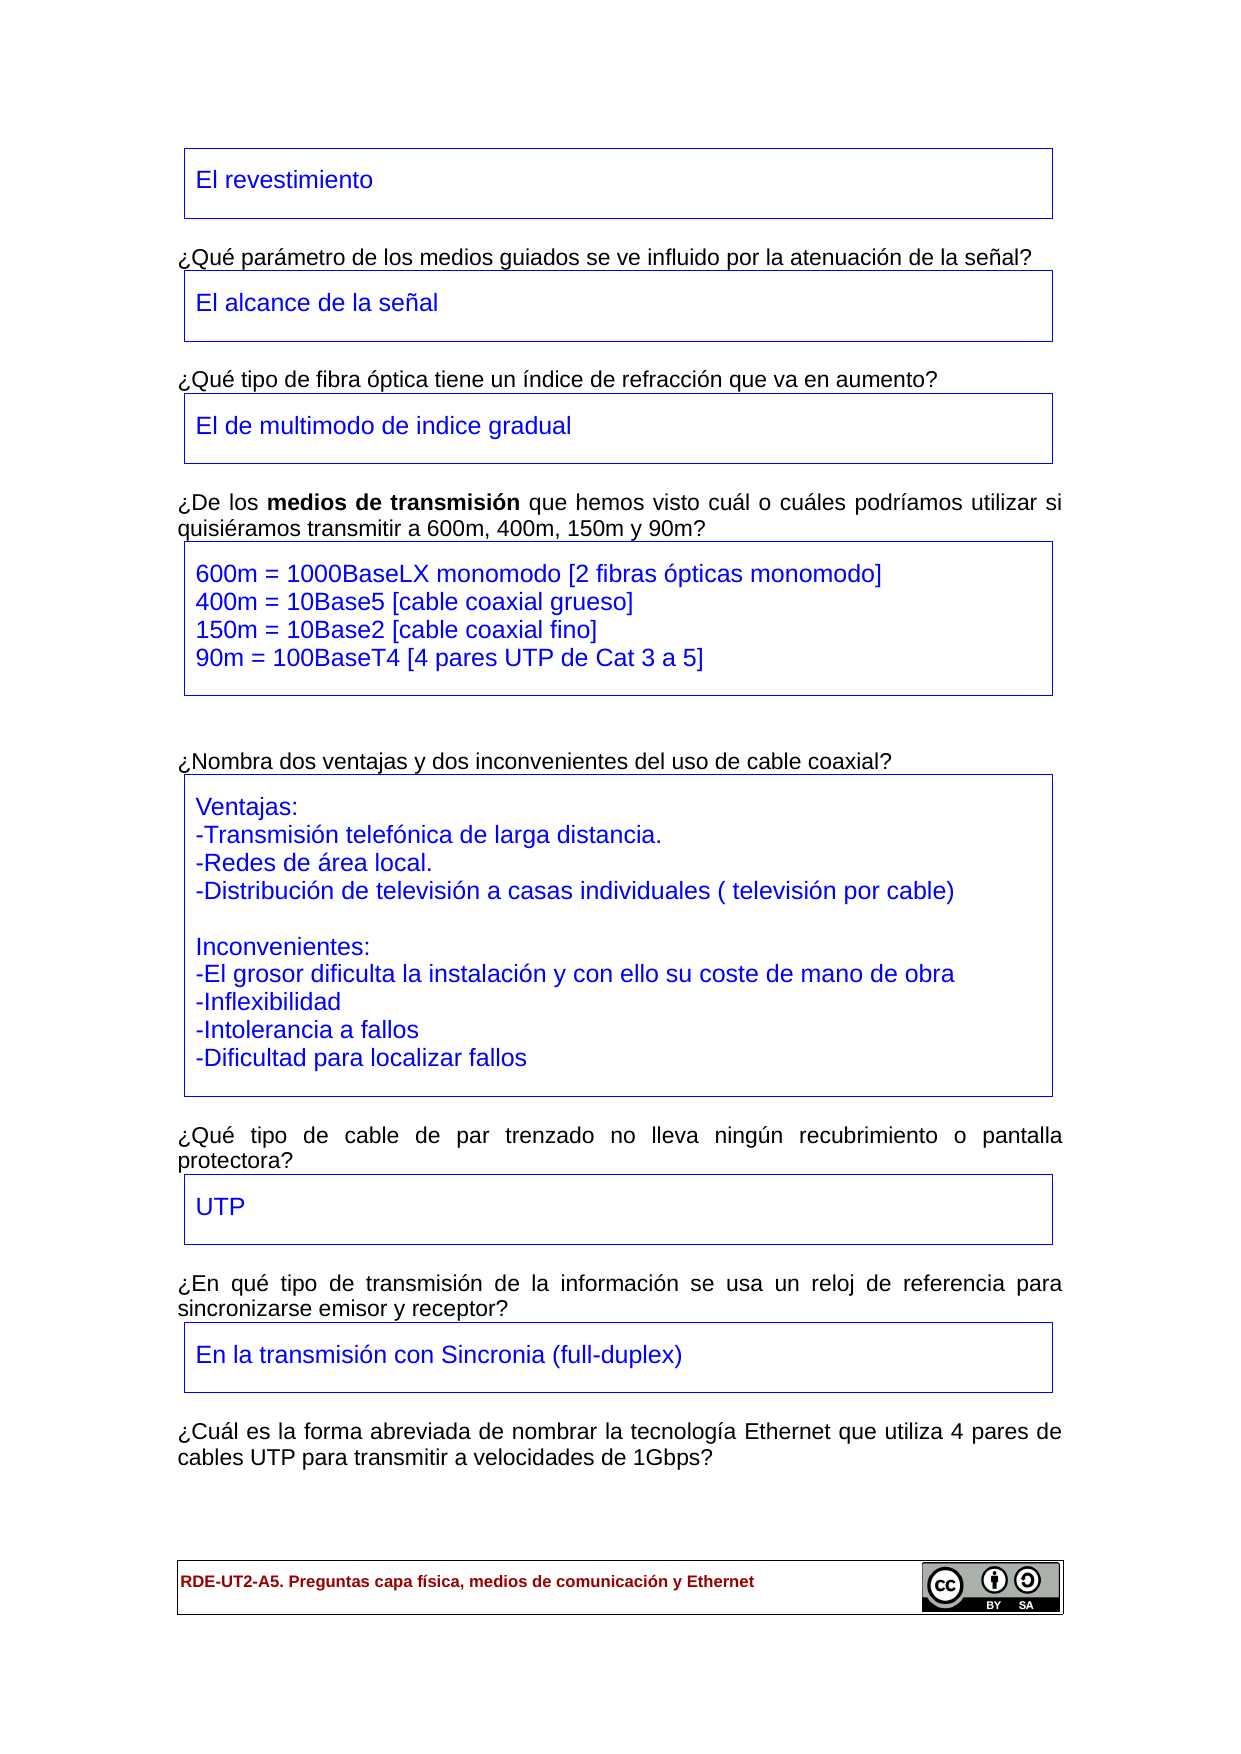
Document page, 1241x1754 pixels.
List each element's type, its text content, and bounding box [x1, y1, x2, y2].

table_header UTP [185, 1175, 1052, 1244]
text ¿Qué tipo de fibra óptica tiene un índice de refracción que va en aumento? [177, 367, 1063, 393]
table_header Ventajas: -Transmisión telefónica de larga distancia. -Redes de área local. -Distribución de televisión a casas individuales ( televisión por cable) Inconvenientes: -El grosor dificulta la instalación y con ello su coste de mano de obra -Inflexibilidad -Intolerancia a fallos -Dificultad para localizar fallos [185, 775, 1052, 1096]
text ¿En qué tipo de transmisión de la información se usa un reloj de referencia para sincronizarse emisor y receptor? [177, 1271, 1063, 1322]
table_header En la transmisión con Sincronia (full-duplex) [185, 1323, 1052, 1392]
table_header 600m = 1000BaseLX monomodo [2 fibras ópticas monomodo] 400m = 10Base5 [cable coaxial grueso] 150m = 10Base2 [cable coaxial fino] 90m = 100BaseT4 [4 pares UTP de Cat 3 a 5] [185, 542, 1052, 695]
text ¿Nombra dos ventajas y dos inconvenientes del uso de cable coaxial? [177, 748, 1063, 774]
table_header El revestimiento [185, 149, 1052, 218]
text ¿De los medios de transmisión que hemos visto cuál o cuáles podríamos utilizar si quisiéramos transmitir a 600m, 400m, 150m y 90m? [177, 490, 1063, 541]
picture [922, 1562, 1060, 1612]
table_header El de multimodo de indice gradual [185, 394, 1052, 463]
table_header El alcance de la señal [185, 271, 1052, 341]
text ¿Cuál es la forma abreviada de nombrar la tecnología Ethernet que utiliza 4 pares de cables UTP para transmitir a velocidades de 1Gbps? [177, 1419, 1063, 1470]
text ¿Qué parámetro de los medios guiados se ve influido por la atenuación de la señal? [177, 244, 1063, 270]
text ¿Qué tipo de cable de par trenzado no lleva ningún recubrimiento o pantalla protectora? [177, 1122, 1063, 1173]
